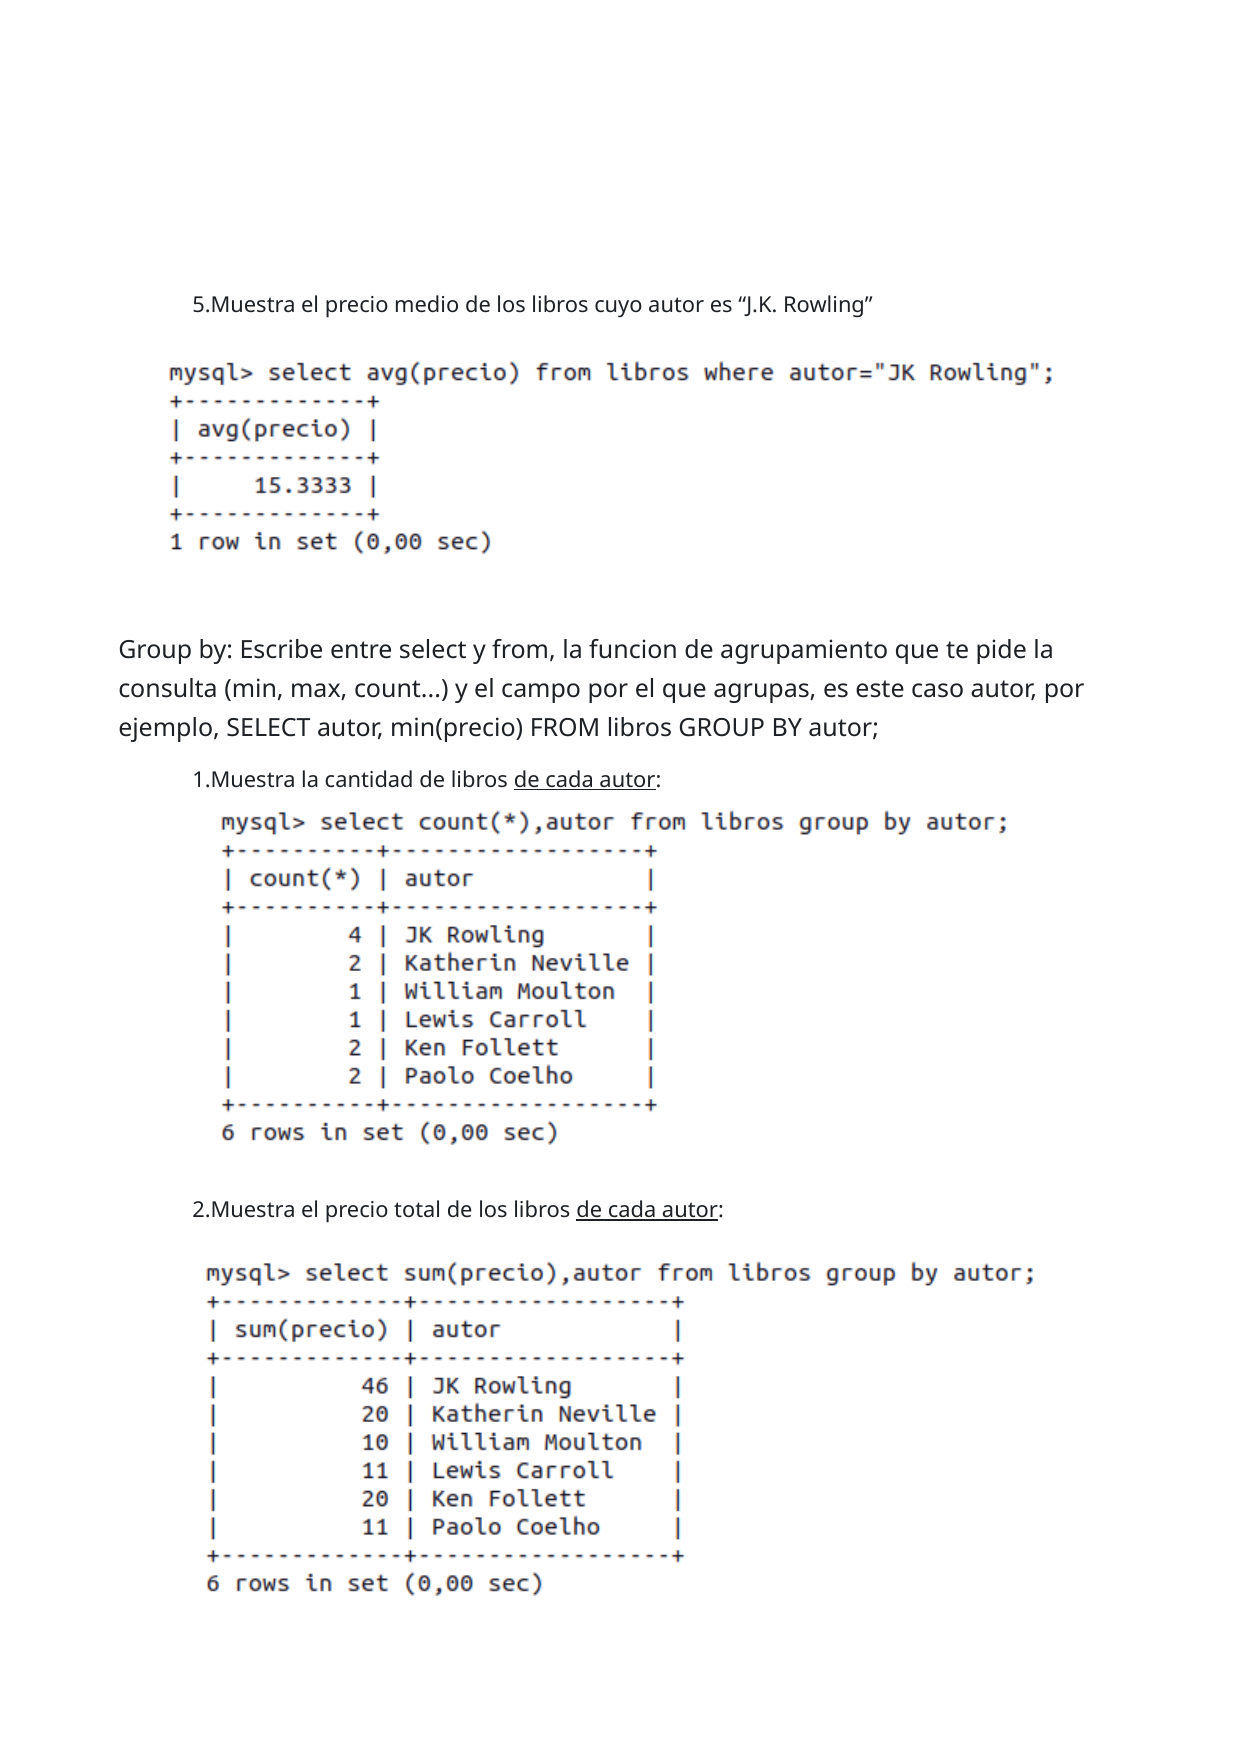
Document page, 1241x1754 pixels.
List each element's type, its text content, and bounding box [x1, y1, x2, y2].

picture [221, 797, 1020, 1156]
text Group by: Escribe entre select y from, la funcion de agrupamiento que te pide la consulta (min, max, count...) y el campo por el que agrupas, es este caso autor, por ejemplo, SELECT autor, min(precio) FROM libros GROUP BY autor; [118, 632, 1122, 744]
list Muestra la cantidad de libros de cada autor: [118, 764, 1122, 793]
picture [168, 357, 1072, 559]
list Muestra el precio total de los libros de cada autor: [118, 1194, 1122, 1224]
picture [205, 1259, 1035, 1607]
list Muestra el precio medio de los libros cuyo autor es “J.K. Rowling” [118, 289, 1122, 319]
